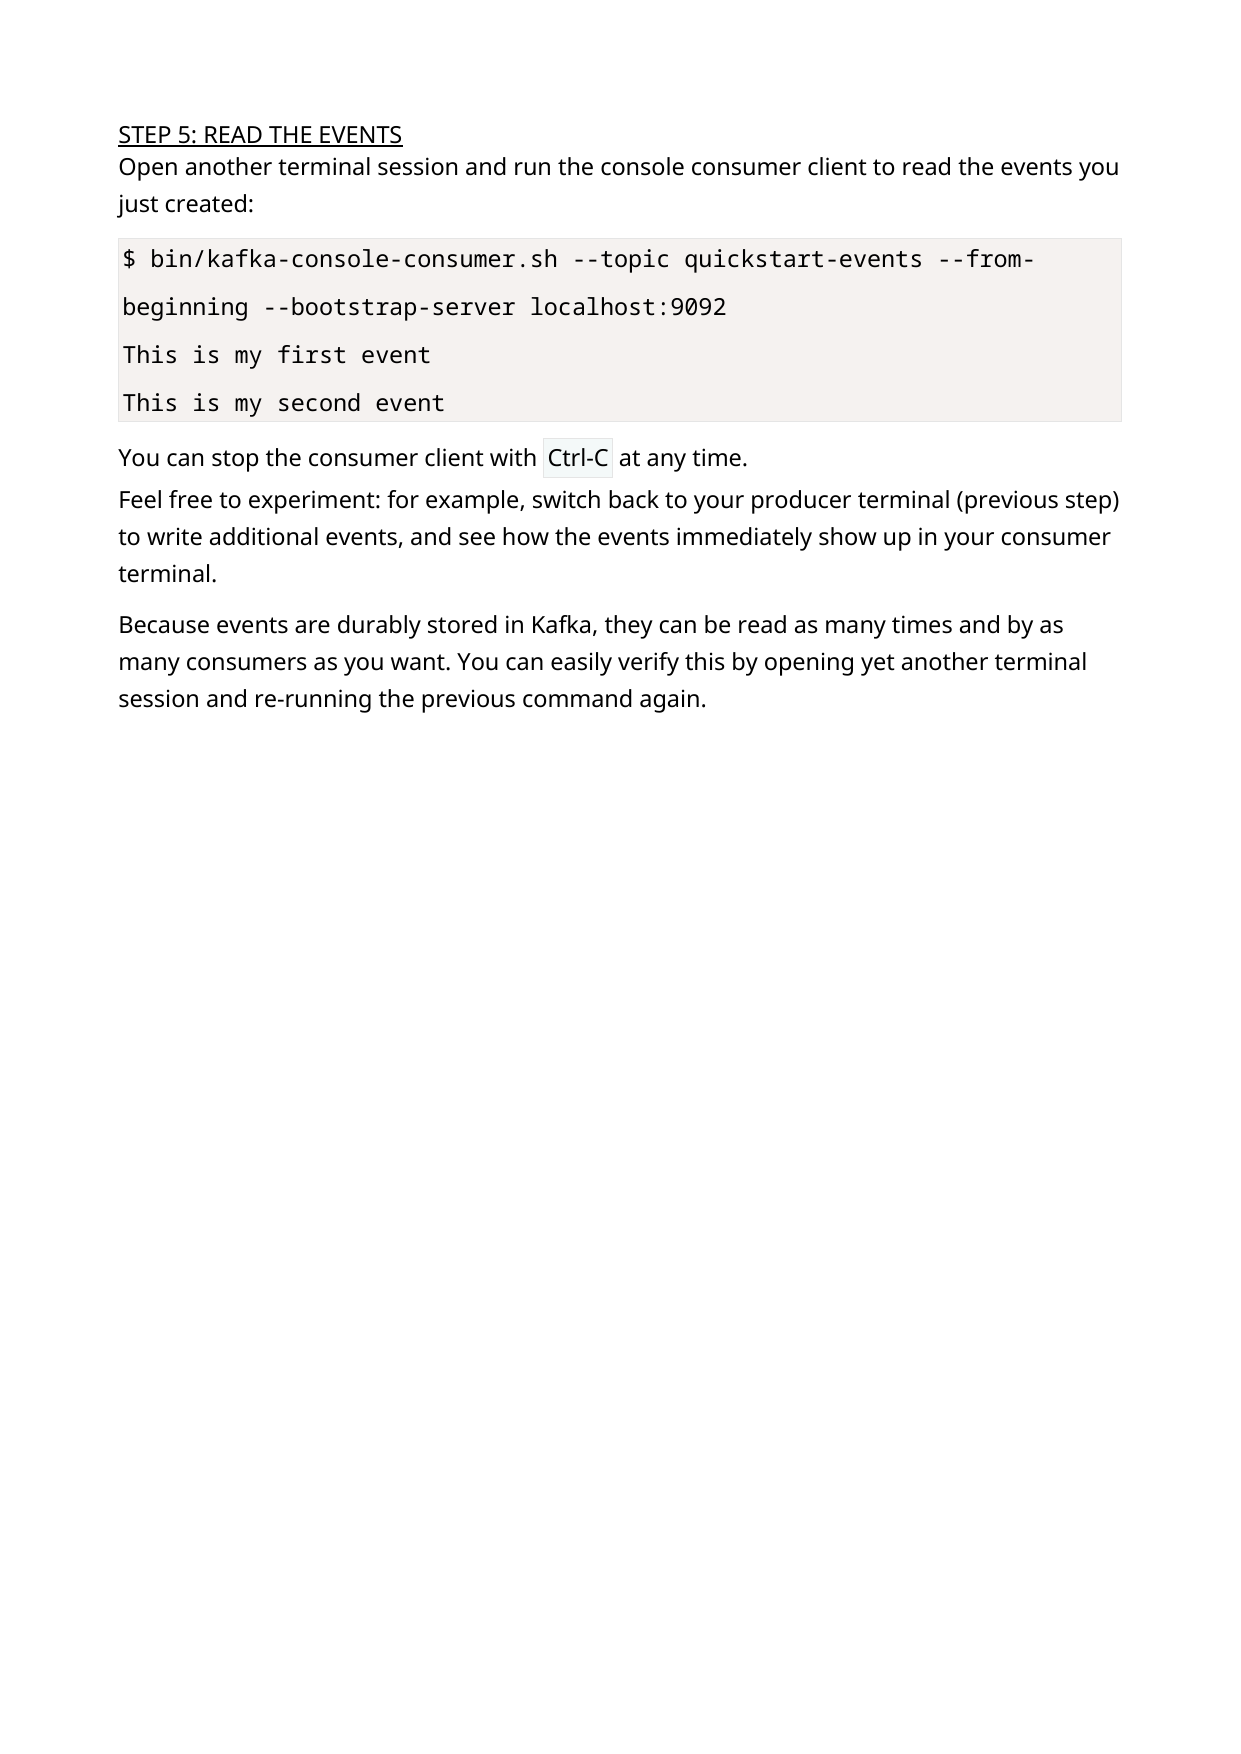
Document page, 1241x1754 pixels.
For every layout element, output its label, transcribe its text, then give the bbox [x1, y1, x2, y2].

text Open another terminal session and run the console consumer client to read the events you just created: [118, 150, 1122, 219]
subtitle STEP 5: READ THE EVENTS [118, 118, 1122, 150]
text Ctrl-C [544, 439, 612, 477]
text This is my first event [119, 334, 1121, 370]
text Because events are durably stored in Kafka, they can be read as many times and by as many consumers as you want. You can easily verify this by opening yet another terminal session and re-running the previous command again. [118, 608, 1122, 714]
text $ bin/kafka-console-consumer.sh --topic quickstart-events --from-beginning --bootstrap-server localhost:9092 [119, 239, 1121, 322]
text This is my second event [119, 382, 1121, 421]
text at any time. [613, 438, 1122, 478]
text Feel free to experiment: for example, switch back to your producer terminal (previous step) to write additional events, and see how the events immediately show up in your consumer terminal. [118, 484, 1122, 589]
text You can stop the consumer client with [118, 438, 543, 478]
